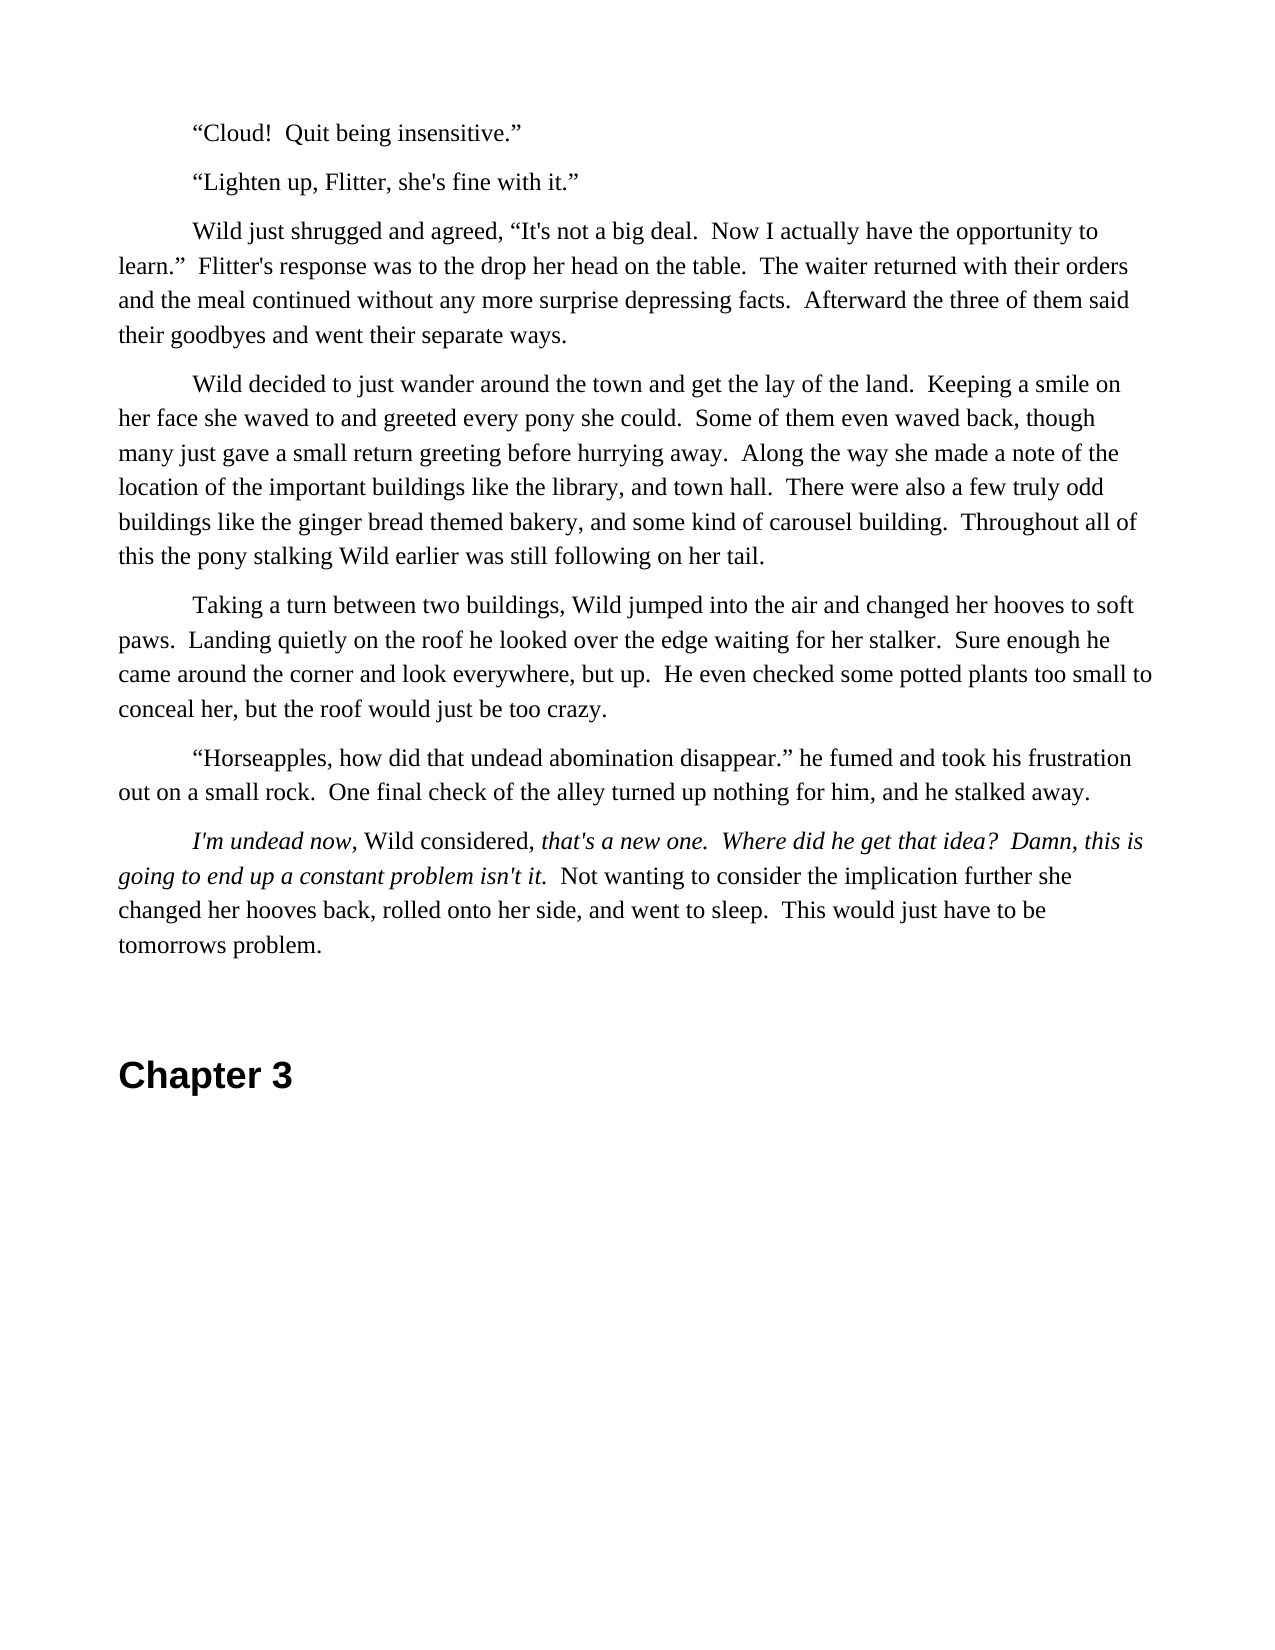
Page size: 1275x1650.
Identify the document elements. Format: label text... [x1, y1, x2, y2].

text “Lighten up, Flitter, she's fine with it.” [118, 167, 1157, 196]
text Taking a turn between two buildings, Wild jumped into the air and changed her hooves to soft paws. Landing quietly on the roof he looked over the edge waiting for her stalker. Sure enough he came around the corner and look everywhere, but up. He even checked some potted plants too small to conceal her, but the roof would just be too crazy. [118, 590, 1157, 722]
subtitle Chapter 3 [118, 1053, 1157, 1096]
text “Cloud! Quit being insensitive.” [118, 118, 1157, 147]
text “Horseapples, how did that undead abomination disappear.” he fumed and took his frustration out on a small rock. One final check of the alley turned up nothing for him, and he stalked away. [118, 743, 1157, 806]
text Wild just shrugged and agreed, “It's not a big deal. Now I actually have the opportunity to learn.” Flitter's response was to the drop her head on the table. The waiter returned with their orders and the meal continued without any more surprise depressing facts. Afterward the three of them said their goodbyes and went their separate ways. [118, 216, 1157, 348]
text Wild decided to just wander around the town and get the lay of the land. Keeping a smile on her face she waved to and greeted every pony she could. Some of them even waved back, though many just gave a small return greeting before hurrying away. Along the way she made a note of the location of the important buildings like the library, and town hall. There were also a few truly odd buildings like the ginger bread themed bakery, and some kind of carousel building. Throughout all of this the pony stalking Wild earlier was still following on her tail. [118, 369, 1157, 570]
text I'm undead now, Wild considered, that's a new one. Where did he get that idea? Damn, this is going to end up a constant problem isn't it. Not wanting to consider the implication further she changed her hooves back, rolled onto her side, and went to sleep. This would just have to be tomorrows problem. [118, 826, 1157, 958]
